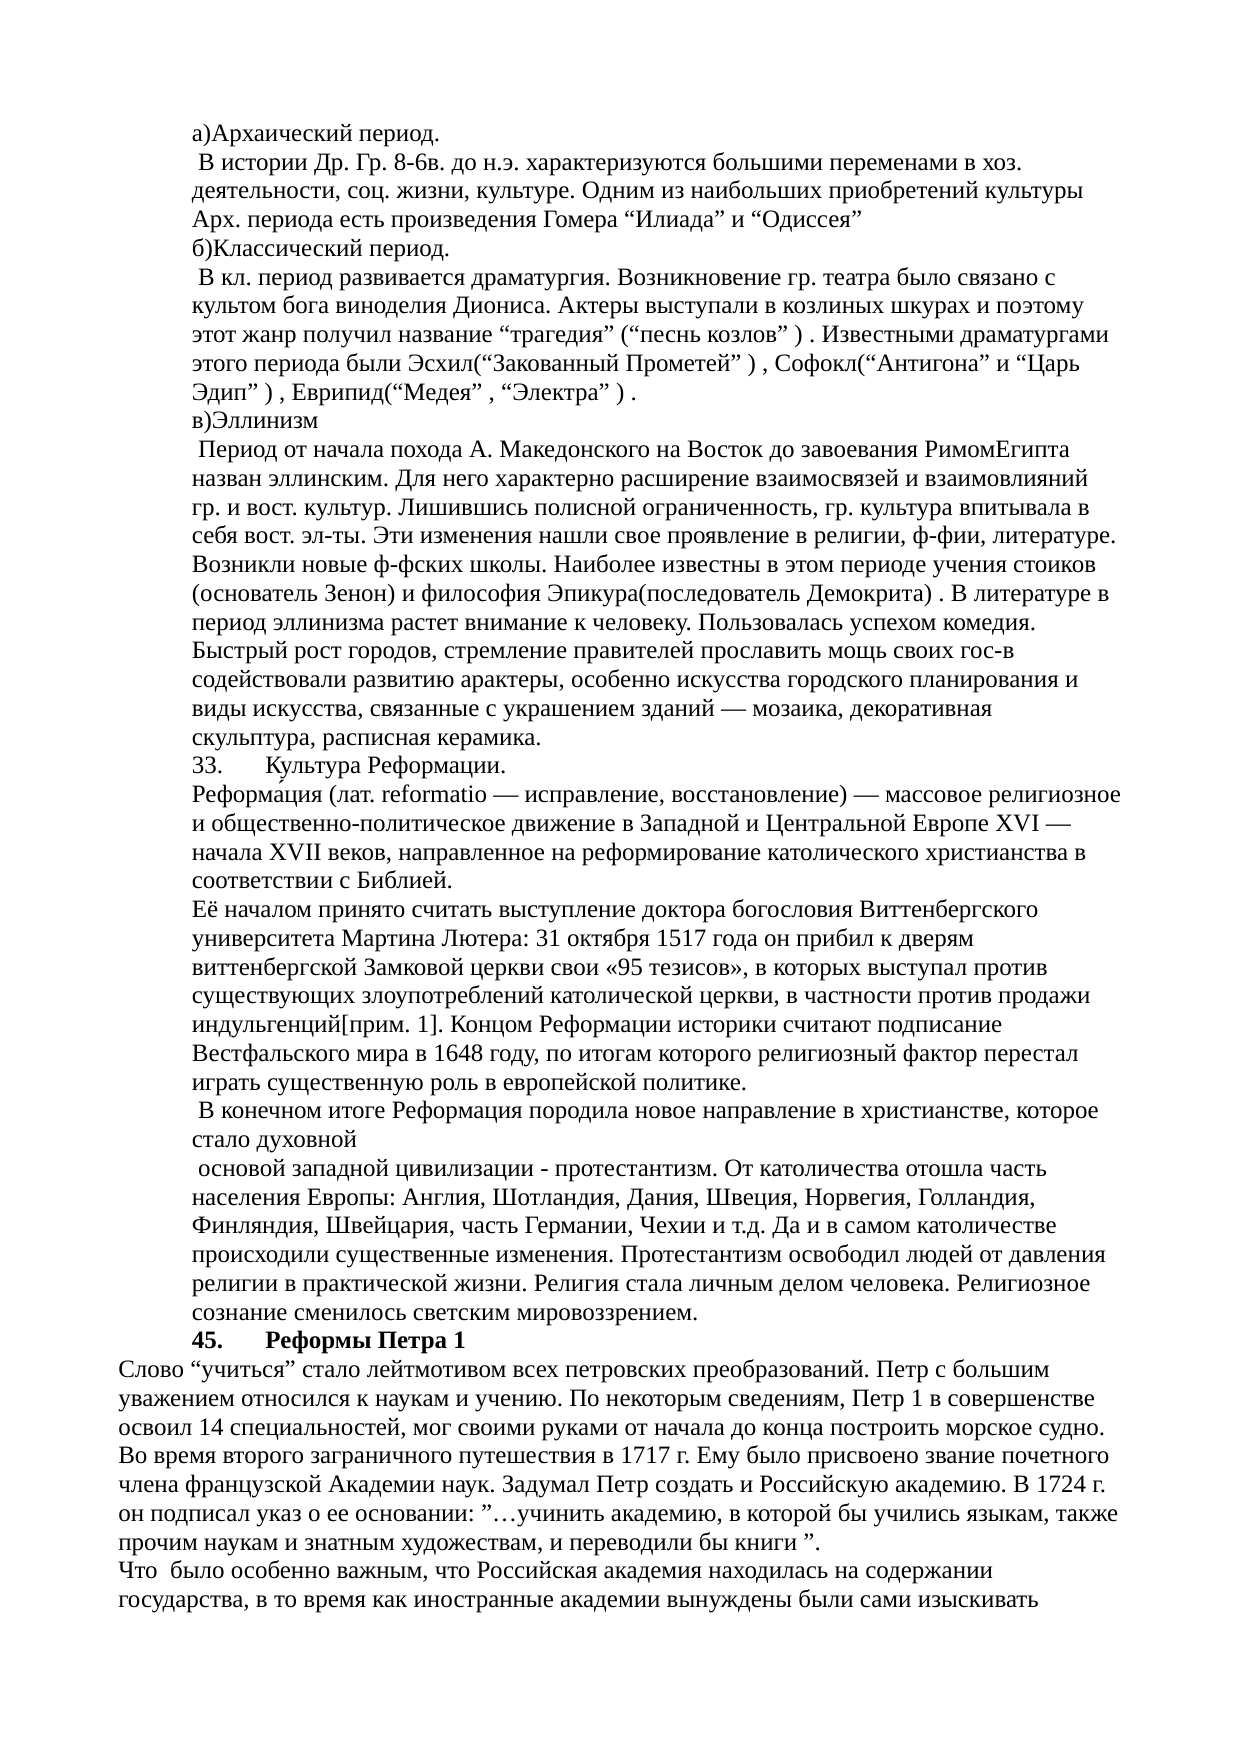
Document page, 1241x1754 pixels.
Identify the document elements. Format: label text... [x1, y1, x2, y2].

text б)Классический период. [192, 233, 1122, 262]
list Культура Реформации. [192, 751, 1122, 779]
text В кл. период развивается драматургия. Возникновение гр. театра было связано с культом бога виноделия Диониса. Актеры выступали в козлиных шкурах и поэтому этот жанр получил название “трагедия” (“песнь козлов” ) . Известными драматургами этого периода были Эсхил(“Закованный Прометей” ) , Софокл(“Антигона” и “Царь Эдип” ) , Еврипид(“Медея” , “Электра” ) . [192, 262, 1122, 406]
text Период от начала похода А. Македонского на Восток до завоевания РимомЕгипта назван эллинским. Для него характерно расширение взаимосвязей и взаимовлияний гр. и вост. культур. Лишившись полисной ограниченность, гр. культура впитывала в себя вост. эл-ты. Эти изменения нашли свое проявление в религии, ф-фии, литературе. Возникли новые ф-фских школы. Наиболее известны в этом периоде учения стоиков (основатель Зенон) и философия Эпикура(последователь Демокрита) . В литературе в период эллинизма растет внимание к человеку. Пользовалась успехом комедия. Быстрый рост городов, стремление правителей прославить мощь своих гос-в содействовали развитию арактеры, особенно искусства городского планирования и виды искусства, связанные с украшением зданий — мозаика, декоративная скульптура, расписная керамика. [192, 434, 1122, 751]
list основой западной цивилизации - протестантизм. От католичества отошла часть населения Европы: Англия, Шотландия, Дания, Швеция, Норвегия, Голландия, Финляндия, Швейцария, часть Германии, Чехии и т.д. Да и в самом католичестве происходили существенные изменения. Протестантизм освободил людей от давления религии в практической жизни. Религия стала личным делом человека. Религиозное сознание сменилось светским мировоззрением. [192, 1153, 1122, 1326]
list В конечном итоге Реформация породила новое направление в христианстве, которое стало духовной [192, 1096, 1122, 1153]
list Её началом принято считать выступление доктора богословия Виттенбергского университета Мартина Лютера: 31 октября 1517 года он прибил к дверям виттенбергской Замковой церкви свои «95 тезисов», в которых выступал против существующих злоупотреблений католической церкви, в частности против продажи индульгенций[прим. 1]. Концом Реформации историки считают подписание Вестфальского мира в 1648 году, по итогам которого религиозный фактор перестал играть существенную роль в европейской политике. [192, 894, 1122, 1096]
list Реформа́ция (лат. reformatio — исправление, восстановление) — массовое религиозное и общественно-политическое движение в Западной и Центральной Европе XVI — начала XVII веков, направленное на реформирование католического христианства в соответствии с Библией. [192, 779, 1122, 894]
text в)Эллинизм [192, 406, 1122, 434]
text а)Архаический период. [192, 118, 1122, 147]
list Что было особенно важным, что Российская академия находилась на содержании государства, в то время как иностранные академии вынуждены были сами изыскивать [118, 1556, 1122, 1613]
list Реформы Петра 1 [192, 1326, 1122, 1354]
text В истории Др. Гр. 8-6в. до н.э. характеризуются большими переменами в хоз. деятельности, соц. жизни, культуре. Одним из наибольших приобретений культуры Арх. периода есть произведения Гомера “Илиада” и “Одиссея” [192, 147, 1122, 233]
list Слово “учиться” стало лейтмотивом всех петровских преобразований. Петр с большим уважением относился к наукам и учению. По некоторым сведениям, Петр 1 в совершенстве освоил 14 специальностей, мог своими руками от начала до конца построить морское судно. Во время второго заграничного путешествия в 1717 г. Ему было присвоено звание почетного члена французской Академии наук. Задумал Петр создать и Российскую академию. В 1724 г. он подписал указ о ее основании: ”…учинить академию, в которой бы учились языкам, также прочим наукам и знатным художествам, и переводили бы книги ”. [118, 1354, 1122, 1556]
